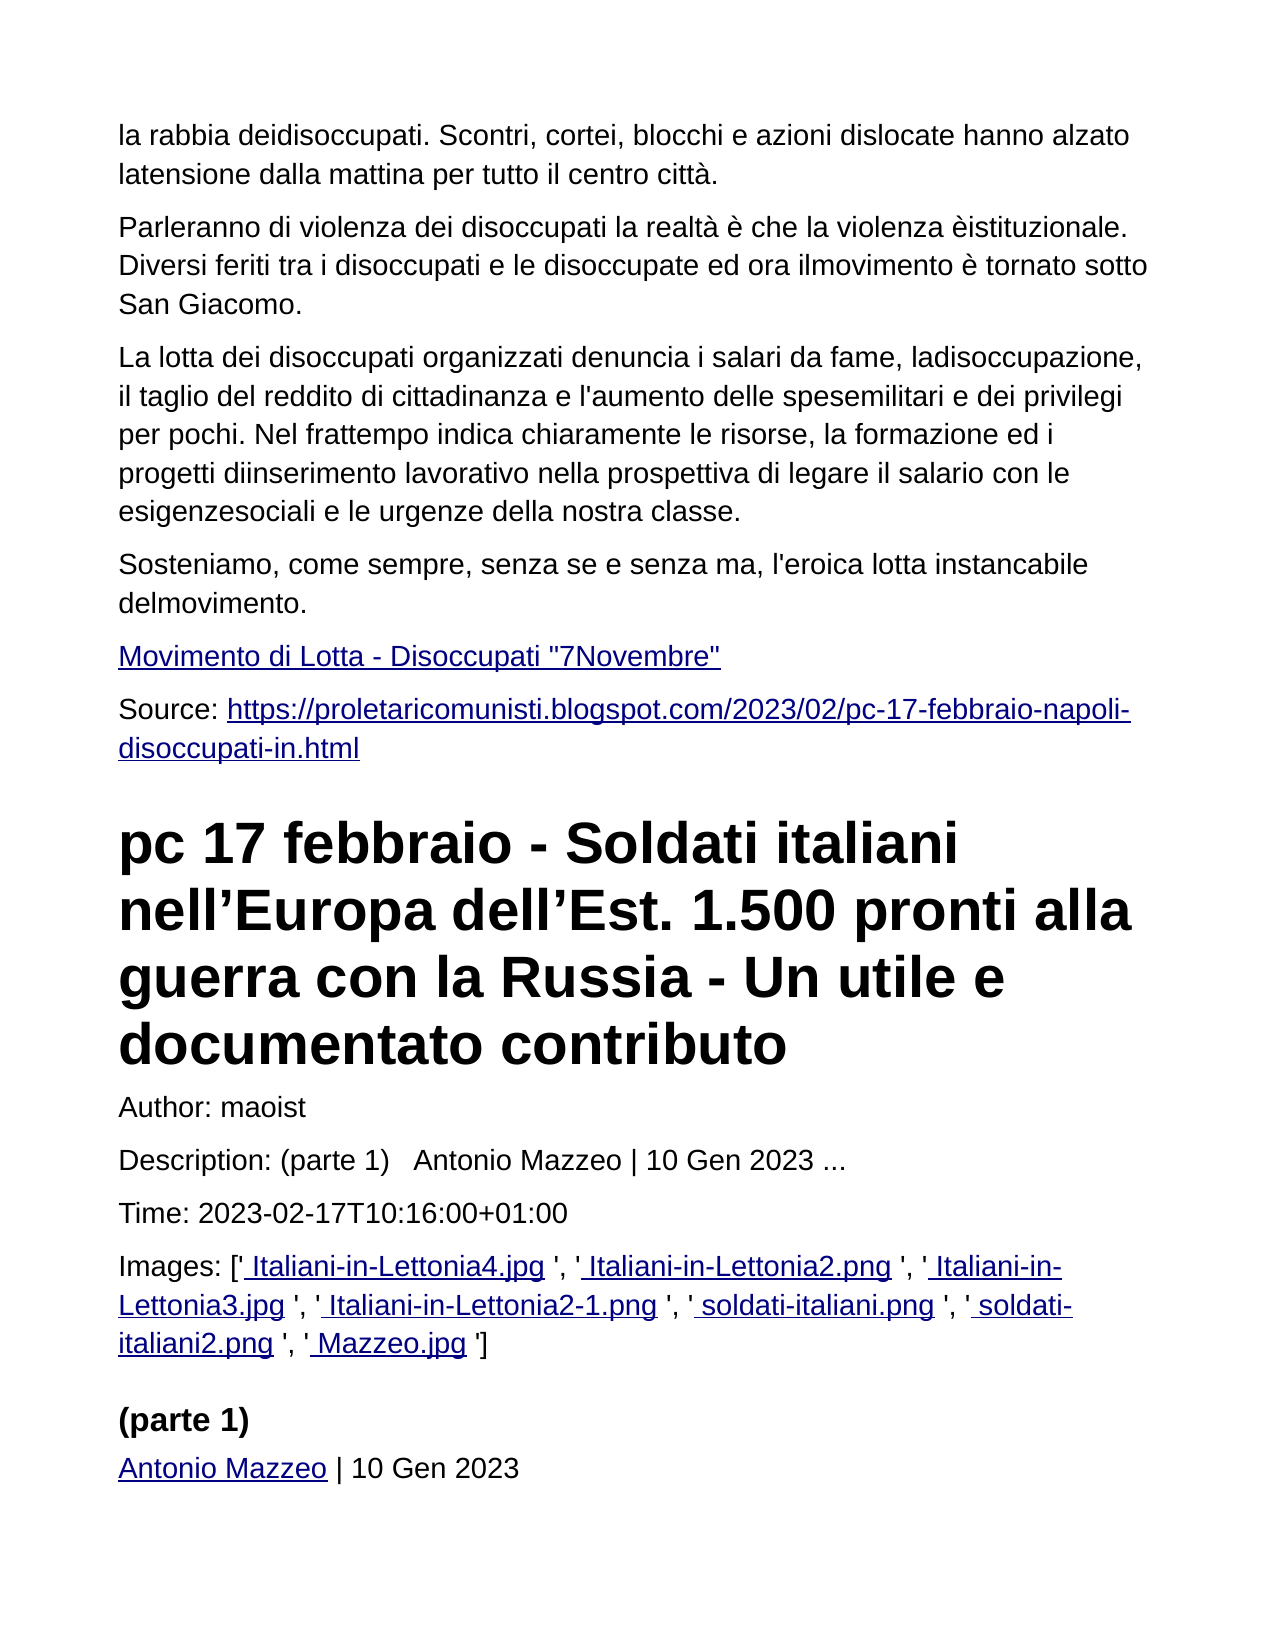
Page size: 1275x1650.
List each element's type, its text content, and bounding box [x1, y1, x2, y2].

text Sosteniamo, come sempre, senza se e senza ma, l'eroica lotta instancabile delmovimento. [118, 547, 1157, 619]
text Time: 2023-02-17T10:16:00+01:00 [118, 1196, 1157, 1229]
text Description: (parte 1) Antonio Mazzeo | 10 Gen 2023 ... [118, 1143, 1157, 1176]
text Images: [' Italiani-in-Lettonia4.jpg ', ' Italiani-in-Lettonia2.png ', ' Italiani-in-Lettonia3.jpg ', ' Italiani-in-Lettonia2-1.png ', ' soldati-italiani.png ', ' soldati-italiani2.png ', ' Mazzeo.jpg '] [118, 1249, 1157, 1359]
text La lotta dei disoccupati organizzati denuncia i salari da fame, ladisoccupazione, il taglio del reddito di cittadinanza e l'aumento delle spesemilitari e dei privilegi per pochi. Nel frattempo indica chiaramente le risorse, la formazione ed i progetti diinserimento lavorativo nella prospettiva di legare il salario con le esigenzesociali e le urgenze della nostra classe. [118, 340, 1157, 528]
subtitle pc 17 febbraio - Soldati italiani nell’Europa dell’Est. 1.500 pronti alla guerra con la Russia - Un utile e documentato contributo [118, 809, 1157, 1077]
text Source: https://proletaricomunisti.blogspot.com/2023/02/pc-17-febbraio-napoli-disoccupati-in.html [118, 692, 1157, 764]
text Parleranno di violenza dei disoccupati la realtà è che la violenza èistituzionale. Diversi feriti tra i disoccupati e le disoccupate ed ora ilmovimento è tornato sotto San Giacomo. [118, 210, 1157, 320]
subtitle (parte 1) [118, 1400, 1157, 1438]
text Author: maoist [118, 1089, 1157, 1123]
text Movimento di Lotta - Disoccupati "7Novembre" [118, 639, 1157, 672]
text Antonio Mazzeo | 10 Gen 2023 [118, 1451, 1157, 1484]
text la rabbia deidisoccupati. Scontri, cortei, blocchi e azioni dislocate hanno alzato latensione dalla mattina per tutto il centro città. [118, 118, 1157, 190]
